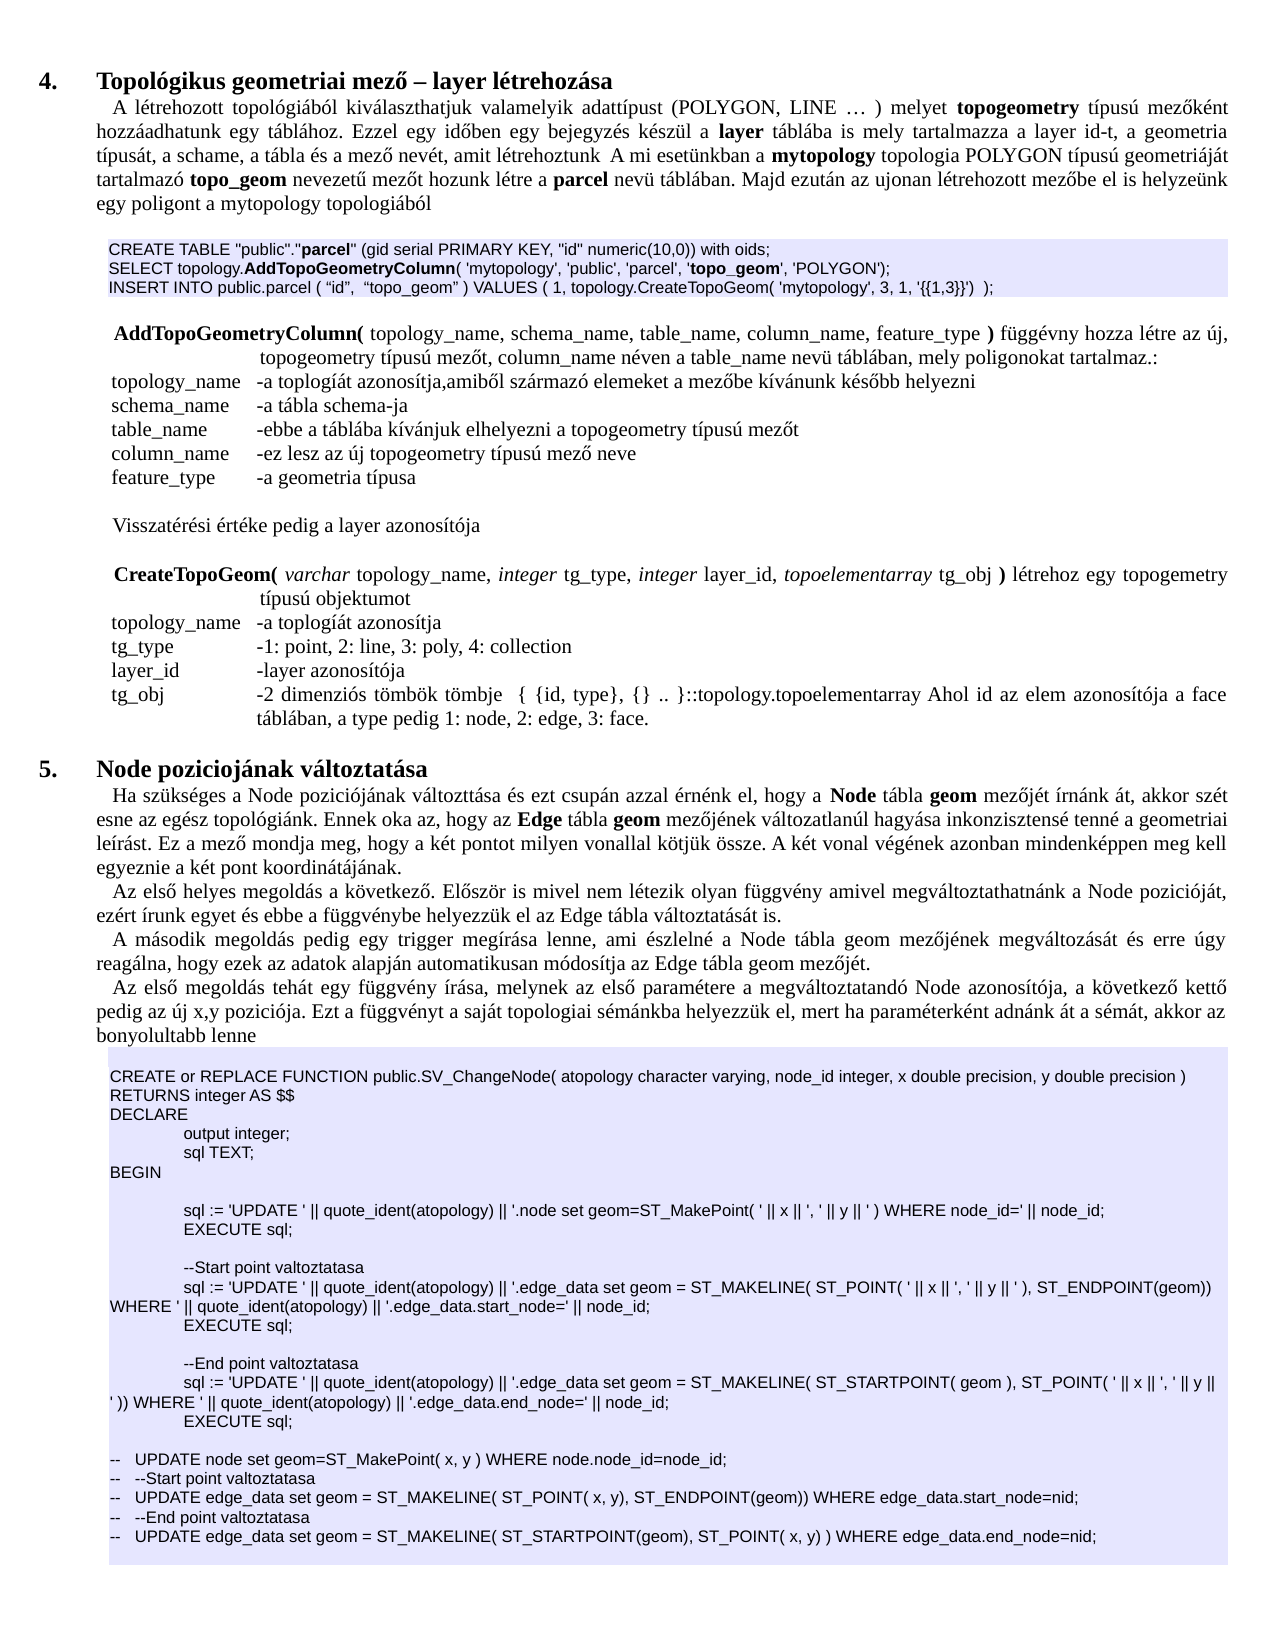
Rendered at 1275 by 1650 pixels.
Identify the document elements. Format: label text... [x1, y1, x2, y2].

text AddTopoGeometryColumn( topology_name, schema_name, table_name, column_name, feature_type ) függévny hozza létre az új, topogeometry típusú mezőt, column_name néven a table_name nevü táblában, mely poligonokat tartalmaz.: [113, 321, 1228, 369]
text Az első megoldás tehát egy függvény írása, melynek az első paramétere a megváltoztatandó Node azonosítója, a következő kettő pedig az új x,y poziciója. Ezt a függvényt a saját topologiai sémánkba helyezzük el, mert ha paraméterként adnánk át a sémát, akkor az bonyolultabb lenne [96, 975, 1228, 1047]
text Visszatérési értéke pedig a layer azonosítója [96, 513, 1228, 537]
text schema_name -a tábla schema-ja [111, 393, 1228, 417]
text tg_obj -2 dimenziós tömbök tömbje { {id, type}, {} .. }::topology.topoelementarray Ahol id az elem azonosítója a face táblában, a type pedig 1: node, 2: edge, 3: face. [111, 682, 1228, 730]
text sql := 'UPDATE ' || quote_ident(atopology) || '.edge_data set geom = ST_MAKELINE( ST_STARTPOINT( geom ), ST_POINT( ' || x || ', ' || y || ' )) WHERE ' || quote_ident(atopology) || '.edge_data.end_node=' || node_id; [109, 1373, 1228, 1412]
text 5. Node poziciojának változtatása [39, 754, 1228, 783]
text -- --End point valtoztatasa [109, 1507, 1228, 1527]
text CREATE TABLE "public"."parcel" (gid serial PRIMARY KEY, "id" numeric(10,0)) with oids; [108, 239, 1228, 258]
text sql := 'UPDATE ' || quote_ident(atopology) || '.edge_data set geom = ST_MAKELINE( ST_POINT( ' || x || ', ' || y || ' ), ST_ENDPOINT(geom)) WHERE ' || quote_ident(atopology) || '.edge_data.start_node=' || node_id; [109, 1277, 1228, 1316]
text INSERT INTO public.parcel ( “id”, “topo_geom” ) VALUES ( 1, topology.CreateTopoGeom( 'mytopology', 3, 1, '{{1,3}}') ); [108, 278, 1228, 297]
text DECLARE [109, 1105, 1228, 1124]
text -- UPDATE node set geom=ST_MakePoint( x, y ) WHERE node.node_id=node_id; [109, 1450, 1228, 1469]
text topology_name -a toplogíát azonosítja,amiből származó elemeket a mezőbe kívánunk később helyezni [111, 369, 1228, 393]
text Az első helyes megoldás a következő. Először is mivel nem létezik olyan függvény amivel megváltoztathatnánk a Node pozicióját, ezért írunk egyet és ebbe a függvénybe helyezzük el az Edge tábla változtatását is. [96, 879, 1228, 927]
text EXECUTE sql; [109, 1316, 1228, 1335]
text -- --Start point valtoztatasa [109, 1469, 1228, 1488]
text sql := 'UPDATE ' || quote_ident(atopology) || '.node set geom=ST_MakePoint( ' || x || ', ' || y || ' ) WHERE node_id=' || node_id; [109, 1201, 1228, 1220]
text CREATE or REPLACE FUNCTION public.SV_ChangeNode( atopology character varying, node_id integer, x double precision, y double precision ) RETURNS integer AS $$ [109, 1067, 1228, 1105]
text EXECUTE sql; [109, 1220, 1228, 1239]
text -- UPDATE edge_data set geom = ST_MAKELINE( ST_STARTPOINT(geom), ST_POINT( x, y) ) WHERE edge_data.end_node=nid; [109, 1527, 1228, 1546]
text BEGIN [109, 1162, 1228, 1182]
text sql TEXT; [109, 1143, 1228, 1162]
text table_name -ebbe a táblába kívánjuk elhelyezni a topogeometry típusú mezőt [111, 417, 1228, 441]
text Ha szükséges a Node poziciójának változttása és ezt csupán azzal érnénk el, hogy a Node tábla geom mezőjét írnánk át, akkor szét esne az egész topológiánk. Ennek oka az, hogy az Edge tábla geom mezőjének változatlanúl hagyása inkonzisztensé tenné a geometriai leírást. Ez a mező mondja meg, hogy a két pontot milyen vonallal kötjük össze. A két vonal végének azonban mindenképpen meg kell egyeznie a két pont koordinátájának. [96, 783, 1228, 879]
text SELECT topology.AddTopoGeometryColumn( 'mytopology', 'public', 'parcel', 'topo_geom', 'POLYGON'); [108, 258, 1228, 278]
text feature_type -a geometria típusa [111, 465, 1228, 489]
text A létrehozott topológiából kiválaszthatjuk valamelyik adattípust (POLYGON, LINE … ) melyet topogeometry típusú mezőként hozzáadhatunk egy táblához. Ezzel egy időben egy bejegyzés készül a layer táblába is mely tartalmazza a layer id-t, a geometria típusát, a schame, a tábla és a mező nevét, amit létrehoztunk A mi esetünkban a mytopology topologia POLYGON típusú geometriáját tartalmazó topo_geom nevezetű mezőt hozunk létre a parcel nevü táblában. Majd ezután az ujonan létrehozott mezőbe el is helyzeünk egy poligont a mytopology topologiából [96, 95, 1228, 215]
text -- UPDATE edge_data set geom = ST_MAKELINE( ST_POINT( x, y), ST_ENDPOINT(geom)) WHERE edge_data.start_node=nid; [109, 1488, 1228, 1507]
text topology_name -a toplogíát azonosítja [111, 609, 1228, 634]
text layer_id -layer azonosítója [111, 658, 1228, 682]
text output integer; [109, 1124, 1228, 1143]
text EXECUTE sql; [109, 1412, 1228, 1431]
text tg_type -1: point, 2: line, 3: poly, 4: collection [111, 634, 1228, 658]
text A második megoldás pedig egy trigger megírása lenne, ami észlelné a Node tábla geom mezőjének megváltozását és erre úgy reagálna, hogy ezek az adatok alapján automatikusan módosítja az Edge tábla geom mezőjét. [96, 927, 1228, 975]
text --Start point valtoztatasa [109, 1258, 1228, 1277]
text --End point valtoztatasa [109, 1354, 1228, 1373]
text CreateTopoGeom( varchar topology_name, integer tg_type, integer layer_id, topoelementarray tg_obj ) létrehoz egy topogemetry típusú objektumot [113, 561, 1228, 609]
text 4. Topológikus geometriai mező – layer létrehozása [39, 66, 1228, 95]
text column_name -ez lesz az új topogeometry típusú mező neve [111, 441, 1228, 465]
